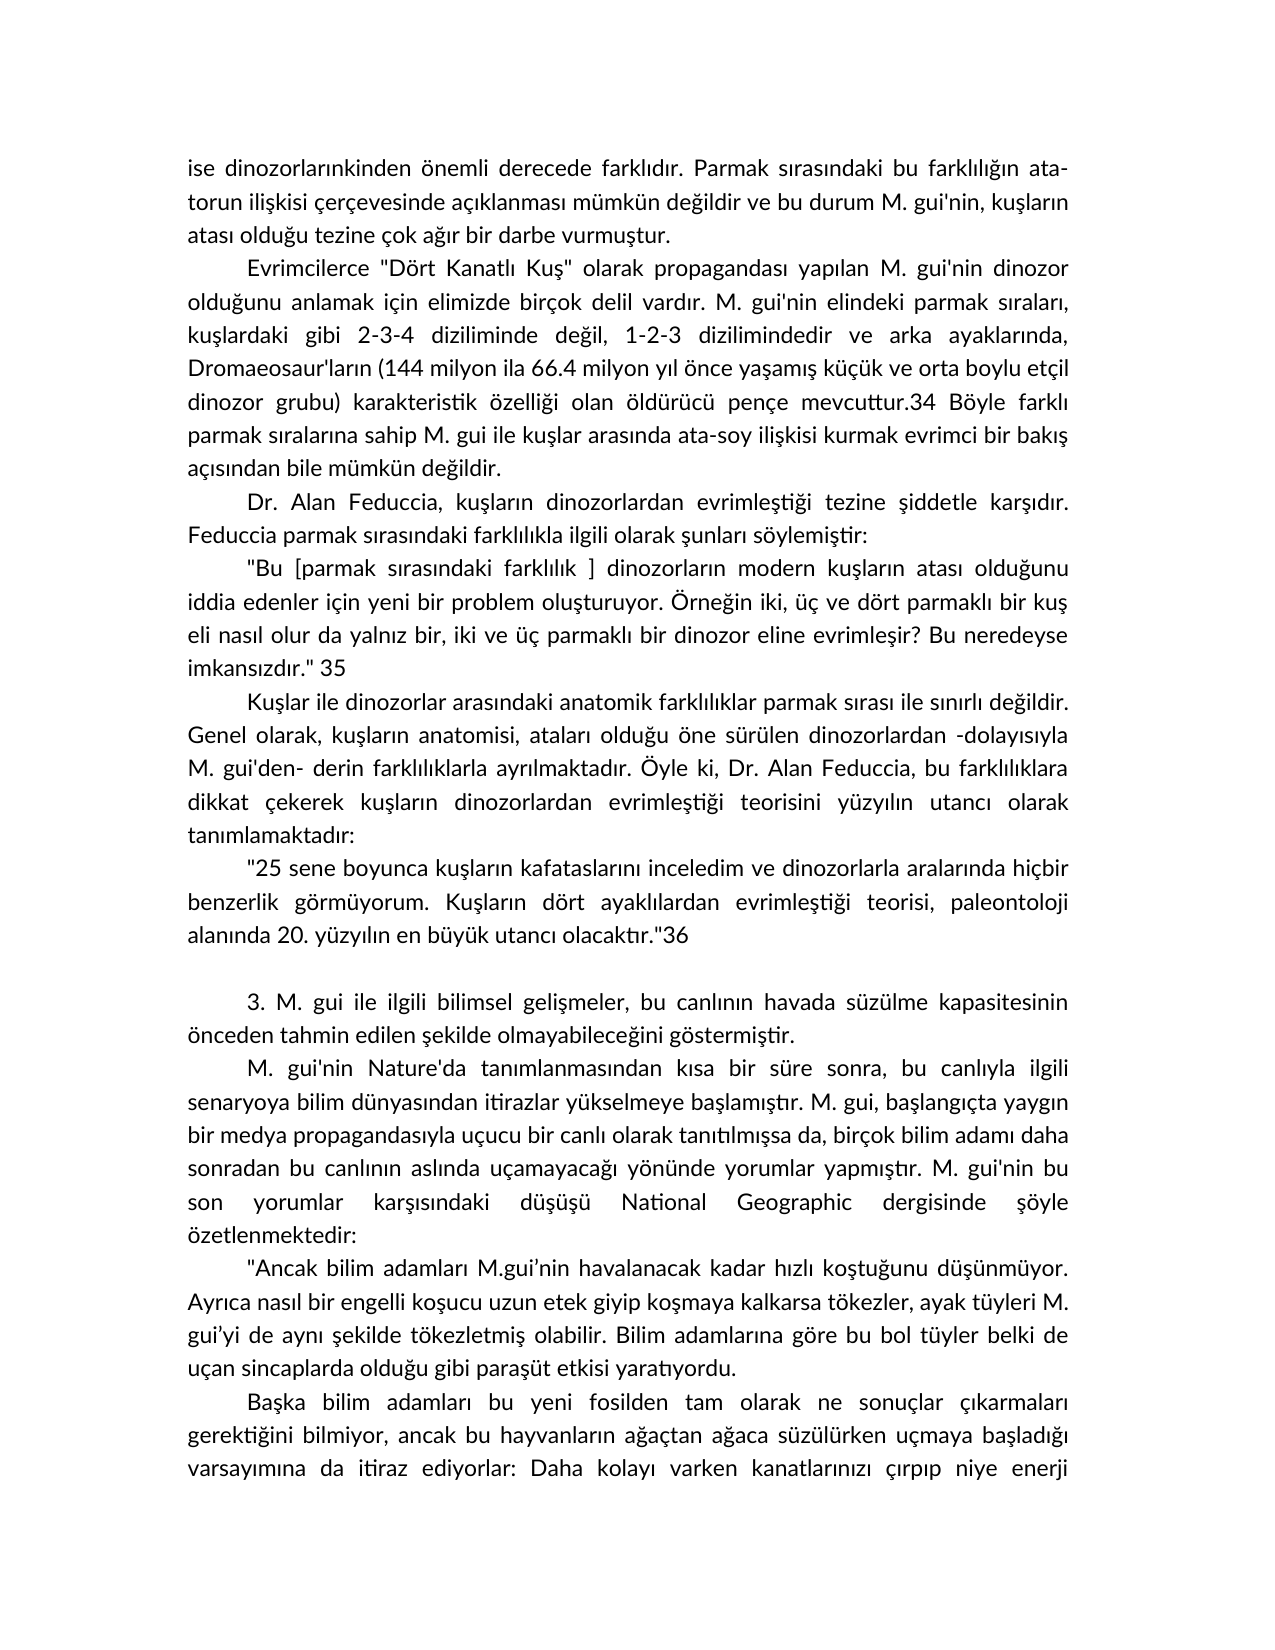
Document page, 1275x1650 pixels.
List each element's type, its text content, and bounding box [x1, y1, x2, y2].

text M. gui'nin Nature'da tanımlanmasından kısa bir süre sonra, bu canlıyla ilgili senaryoya bilim dünyasından itirazlar yükselmeye başlamıştır. M. gui, başlangıçta yaygın bir medya propagandasıyla uçucu bir canlı olarak tanıtılmışsa da, birçok bilim adamı daha sonradan bu canlının aslında uçamayacağı yönünde yorumlar yapmıştır. M. gui'nin bu son yorumlar karşısındaki düşüşü National Geographic dergisinde şöyle özetlenmektedir: [187, 1050, 1070, 1250]
text "Bu [parmak sırasındaki farklılık ] dinozorların modern kuşların atası olduğunu iddia edenler için yeni bir problem oluşturuyor. Örneğin iki, üç ve dört parmaklı bir kuş eli nasıl olur da yalnız bir, iki ve üç parmaklı bir dinozor eline evrimleşir? Bu neredeyse imkansızdır." 35 [187, 550, 1070, 683]
text Evrimcilerce "Dört Kanatlı Kuş" olarak propagandası yapılan M. gui'nin dinozor olduğunu anlamak için elimizde birçok delil vardır. M. gui'nin elindeki parmak sıraları, kuşlardaki gibi 2-3-4 diziliminde değil, 1-2-3 dizilimindedir ve arka ayaklarında, Dromaeosaur'ların (144 milyon ila 66.4 milyon yıl önce yaşamış küçük ve orta boylu etçil dinozor grubu) karakteristik özelliği olan öldürücü pençe mevcuttur.34 Böyle farklı parmak sıralarına sahip M. gui ile kuşlar arasında ata-soy ilişkisi kurmak evrimci bir bakış açısından bile mümkün değildir. [187, 250, 1070, 483]
text ise dinozorlarınkinden önemli derecede farklıdır. Parmak sırasındaki bu farklılığın ata-torun ilişkisi çerçevesinde açıklanması mümkün değildir ve bu durum M. gui'nin, kuşların atası olduğu tezine çok ağır bir darbe vurmuştur. [187, 150, 1070, 250]
text "Ancak bilim adamları M.gui’nin havalanacak kadar hızlı koştuğunu düşünmüyor. Ayrıca nasıl bir engelli koşucu uzun etek giyip koşmaya kalkarsa tökezler, ayak tüyleri M. gui’yi de aynı şekilde tökezletmiş olabilir. Bilim adamlarına göre bu bol tüyler belki de uçan sincaplarda olduğu gibi paraşüt etkisi yaratıyordu. [187, 1250, 1070, 1383]
text Kuşlar ile dinozorlar arasındaki anatomik farklılıklar parmak sırası ile sınırlı değildir. Genel olarak, kuşların anatomisi, ataları olduğu öne sürülen dinozorlardan -dolayısıyla M. gui'den- derin farklılıklarla ayrılmaktadır. Öyle ki, Dr. Alan Feduccia, bu farklılıklara dikkat çekerek kuşların dinozorlardan evrimleştiği teorisini yüzyılın utancı olarak tanımlamaktadır: [187, 683, 1070, 850]
text "25 sene boyunca kuşların kafataslarını inceledim ve dinozorlarla aralarında hiçbir benzerlik görmüyorum. Kuşların dört ayaklılardan evrimleştiği teorisi, paleontoloji alanında 20. yüzyılın en büyük utancı olacaktır."36 [187, 850, 1070, 950]
text Başka bilim adamları bu yeni fosilden tam olarak ne sonuçlar çıkarmaları gerektiğini bilmiyor, ancak bu hayvanların ağaçtan ağaca süzülürken uçmaya başladığı varsayımına da itiraz ediyorlar: Daha kolayı varken kanatlarınızı çırpıp niye enerji [187, 1383, 1070, 1483]
text Dr. Alan Feduccia, kuşların dinozorlardan evrimleştiği tezine şiddetle karşıdır. Feduccia parmak sırasındaki farklılıkla ilgili olarak şunları söylemiştir: [187, 483, 1070, 550]
text 3. M. gui ile ilgili bilimsel gelişmeler, bu canlının havada süzülme kapasitesinin önceden tahmin edilen şekilde olmayabileceğini göstermiştir. [187, 983, 1070, 1050]
